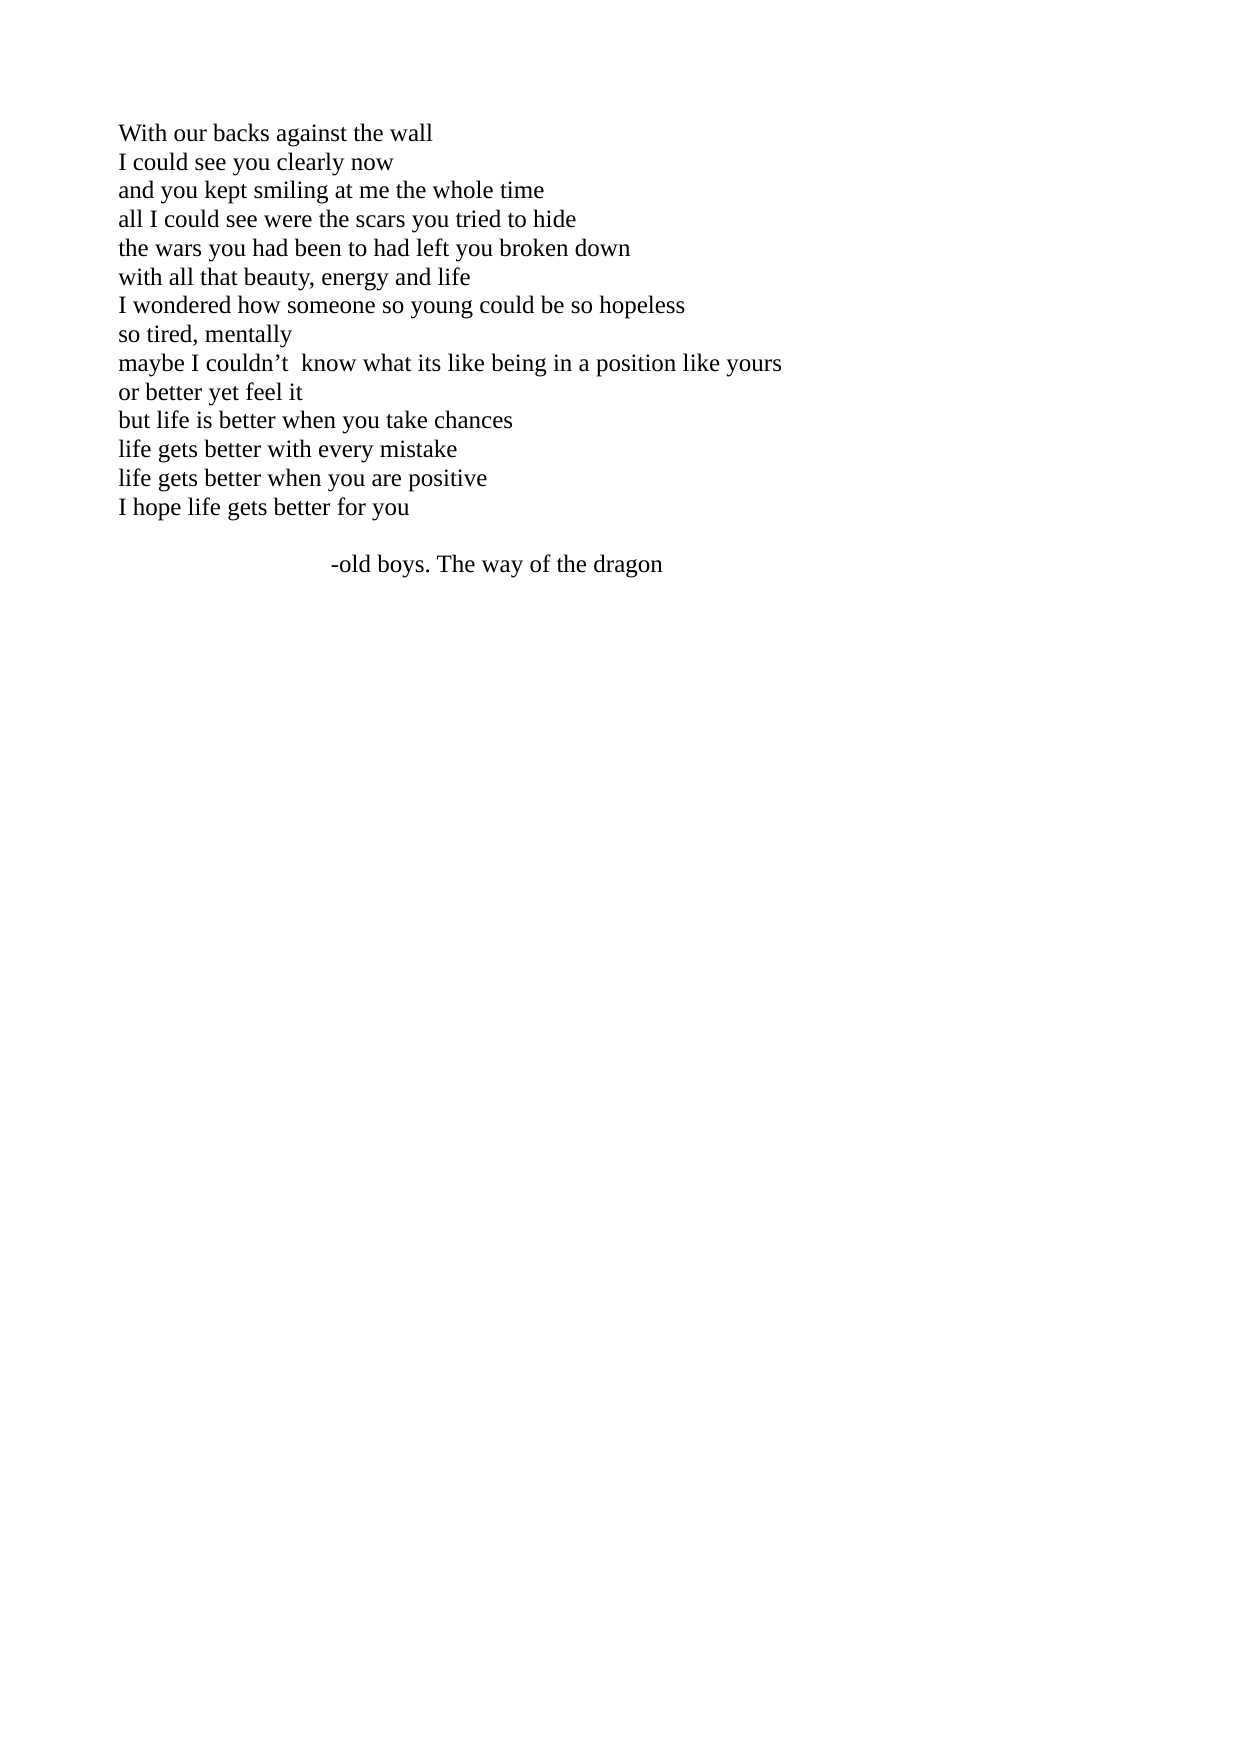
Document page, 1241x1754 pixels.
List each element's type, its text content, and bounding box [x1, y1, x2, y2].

text so tired, mentally [118, 319, 1122, 348]
text the wars you had been to had left you broken down [118, 233, 1122, 262]
text I could see you clearly now [118, 147, 1122, 176]
text all I could see were the scars you tried to hide [118, 204, 1122, 233]
text With our backs against the wall [118, 118, 1122, 147]
text with all that beauty, energy and life [118, 262, 1122, 291]
text I hope life gets better for you [118, 492, 1122, 521]
text I wondered how someone so young could be so hopeless [118, 291, 1122, 319]
text or better yet feel it [118, 377, 1122, 406]
text life gets better when you are positive [118, 463, 1122, 492]
text life gets better with every mistake [118, 434, 1122, 463]
text and you kept smiling at me the whole time [118, 176, 1122, 204]
text -old boys. The way of the dragon [118, 549, 1122, 578]
text maybe I couldn’t know what its like being in a position like yours [118, 348, 1122, 377]
text but life is better when you take chances [118, 406, 1122, 434]
